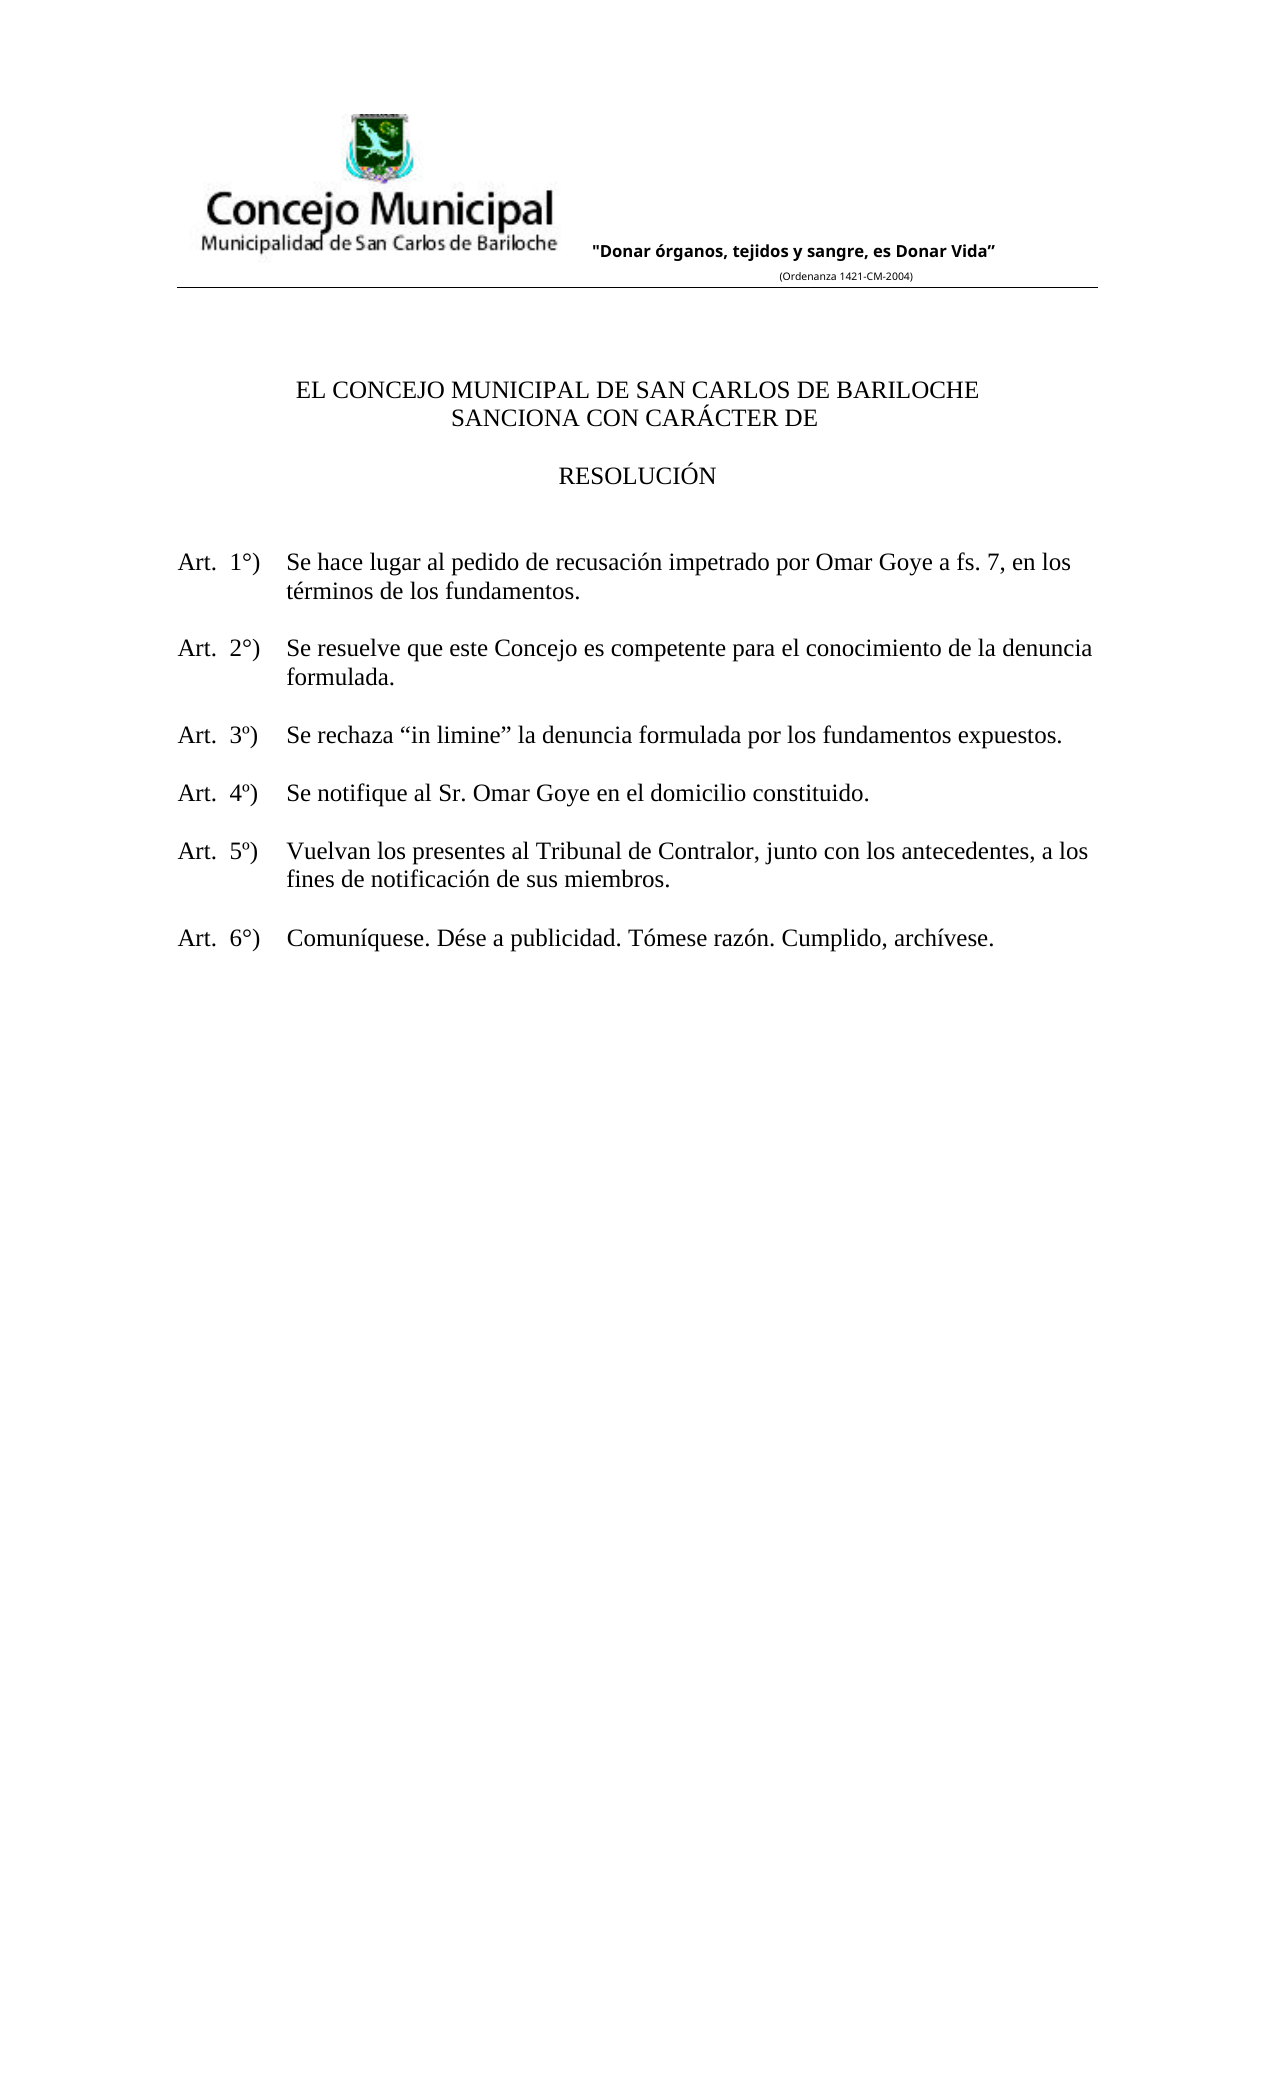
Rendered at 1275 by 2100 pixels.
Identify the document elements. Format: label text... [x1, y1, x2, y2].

table_cell Se notifique al Sr. Omar Goye en el domicilio constituido. [279, 778, 1105, 836]
table_cell [170, 981, 279, 1009]
text SANCIONA CON CARÁCTER DE [177, 403, 1098, 432]
table_cell Art. 4º) [170, 778, 279, 836]
table_header Art. 1°) [170, 547, 279, 633]
text EL CONCEJO MUNICIPAL DE SAN CARLOS DE BARILOCHE [177, 375, 1098, 403]
picture [177, 114, 589, 264]
table_cell Art. 2°) [170, 634, 279, 720]
table_cell Comuníquese. Dése a publicidad. Tómese razón. Cumplido, archívese. [279, 923, 1105, 981]
table_cell Art. 6°) [170, 923, 279, 981]
table_cell Se rechaza “in limine” la denuncia formulada por los fundamentos expuestos. [279, 720, 1105, 778]
table_header Se hace lugar al pedido de recusación impetrado por Omar Goye a fs. 7, en los términos de los fundamentos. [279, 547, 1105, 633]
text RESOLUCIÓN [177, 461, 1098, 490]
table_cell Se resuelve que este Concejo es competente para el conocimiento de la denuncia formulada. [279, 634, 1105, 720]
table_cell Art. 3º) [170, 720, 279, 778]
table_cell Art. 5º) [170, 836, 279, 923]
table_cell [279, 981, 1105, 1009]
table_cell Vuelvan los presentes al Tribunal de Contralor, junto con los antecedentes, a los fines de notificación de sus miembros. [279, 836, 1105, 923]
